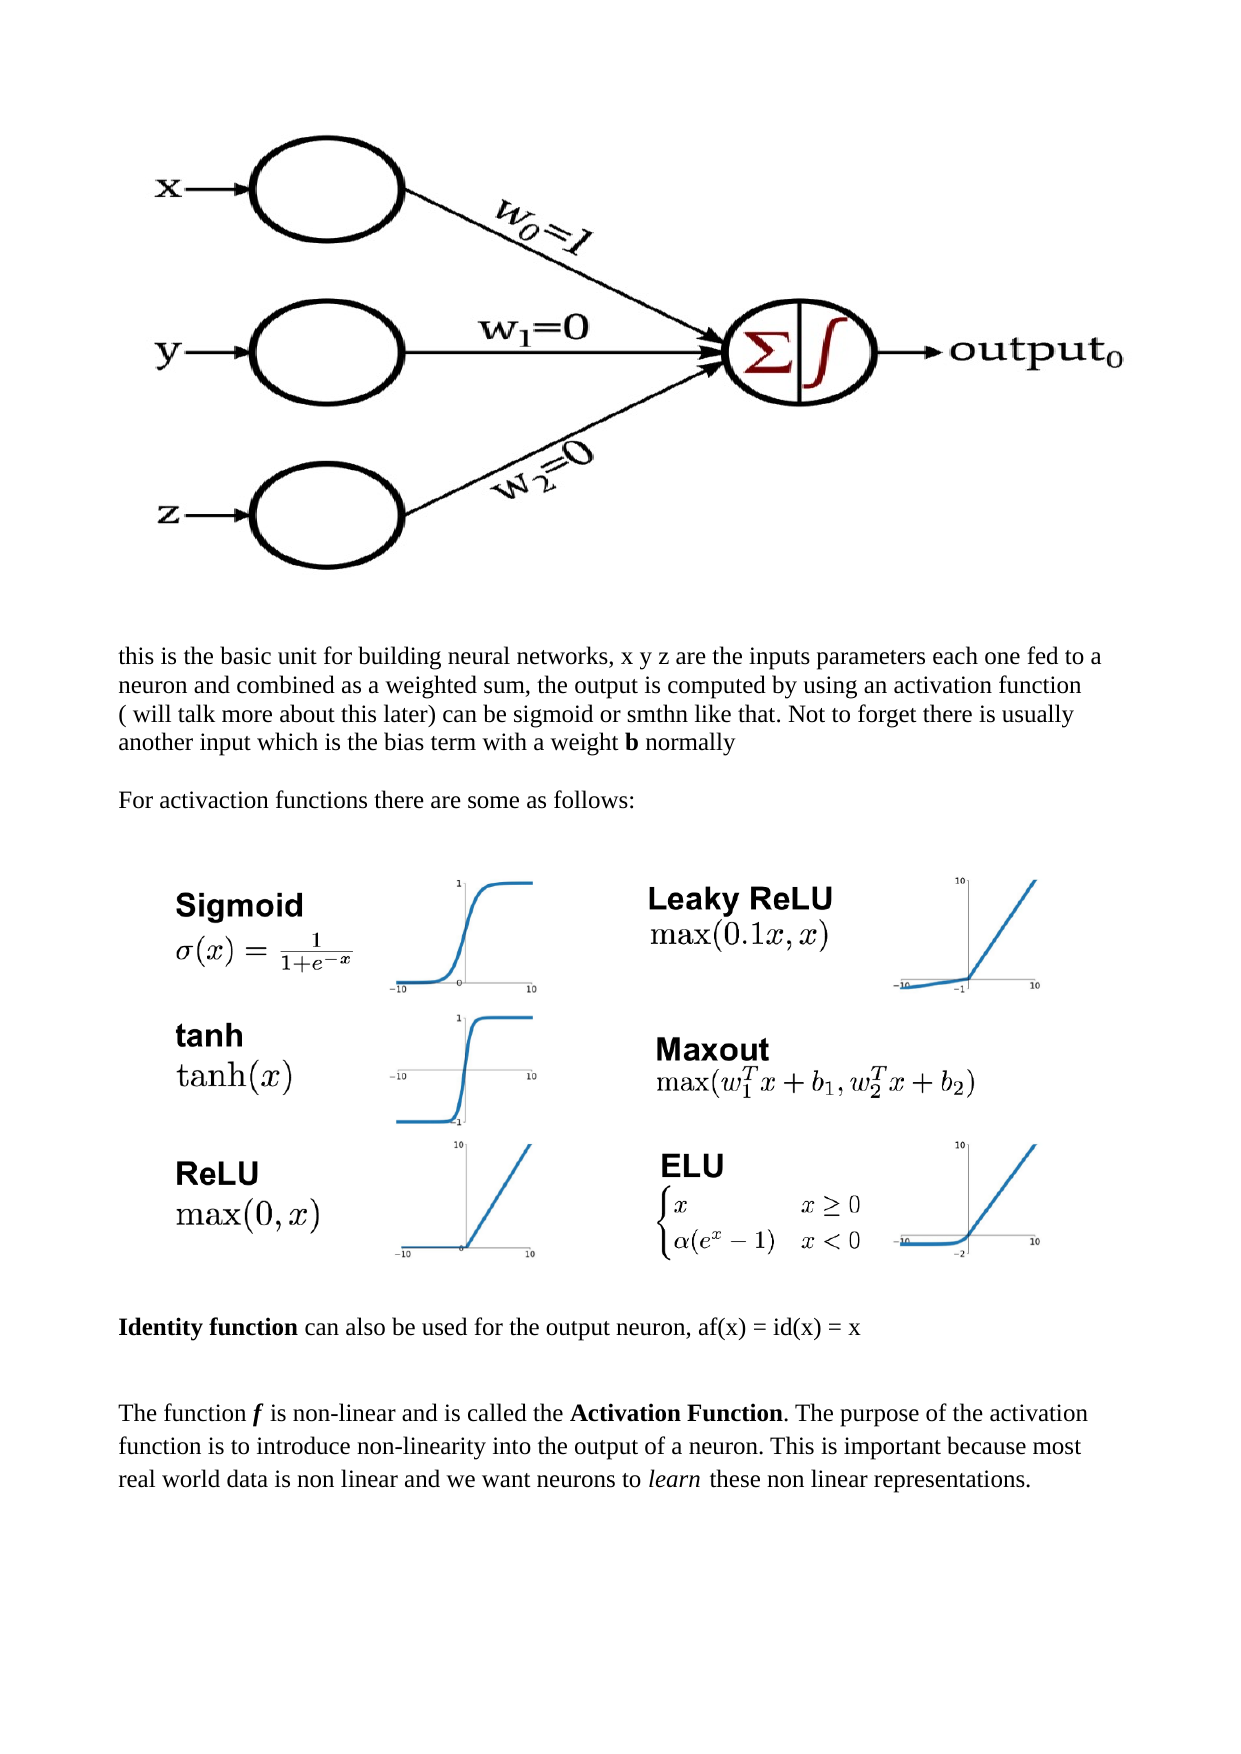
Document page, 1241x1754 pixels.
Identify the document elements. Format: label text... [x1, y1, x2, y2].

text For activaction functions there are some as follows: [118, 785, 1122, 814]
text Identity function can also be used for the output neuron, af(x) = id(x) = x [118, 1312, 1122, 1341]
text The function f is non-linear and is called the Activation Function. The purpose of the activation function is to introduce non-linearity into the output of a neuron. This is important because most real world data is non linear and we want neurons to learn these non linear representations. [118, 1398, 1122, 1493]
text this is the basic unit for building neural networks, x y z are the inputs parameters each one fed to a neuron and combined as a weighted sum, the output is computed by using an activation function ( will talk more about this later) can be sigmoid or smthn like that. Not to forget there is usually another input which is the bias term with a weight b normally [118, 641, 1122, 756]
picture [139, 871, 1101, 1284]
picture [135, 119, 1140, 584]
